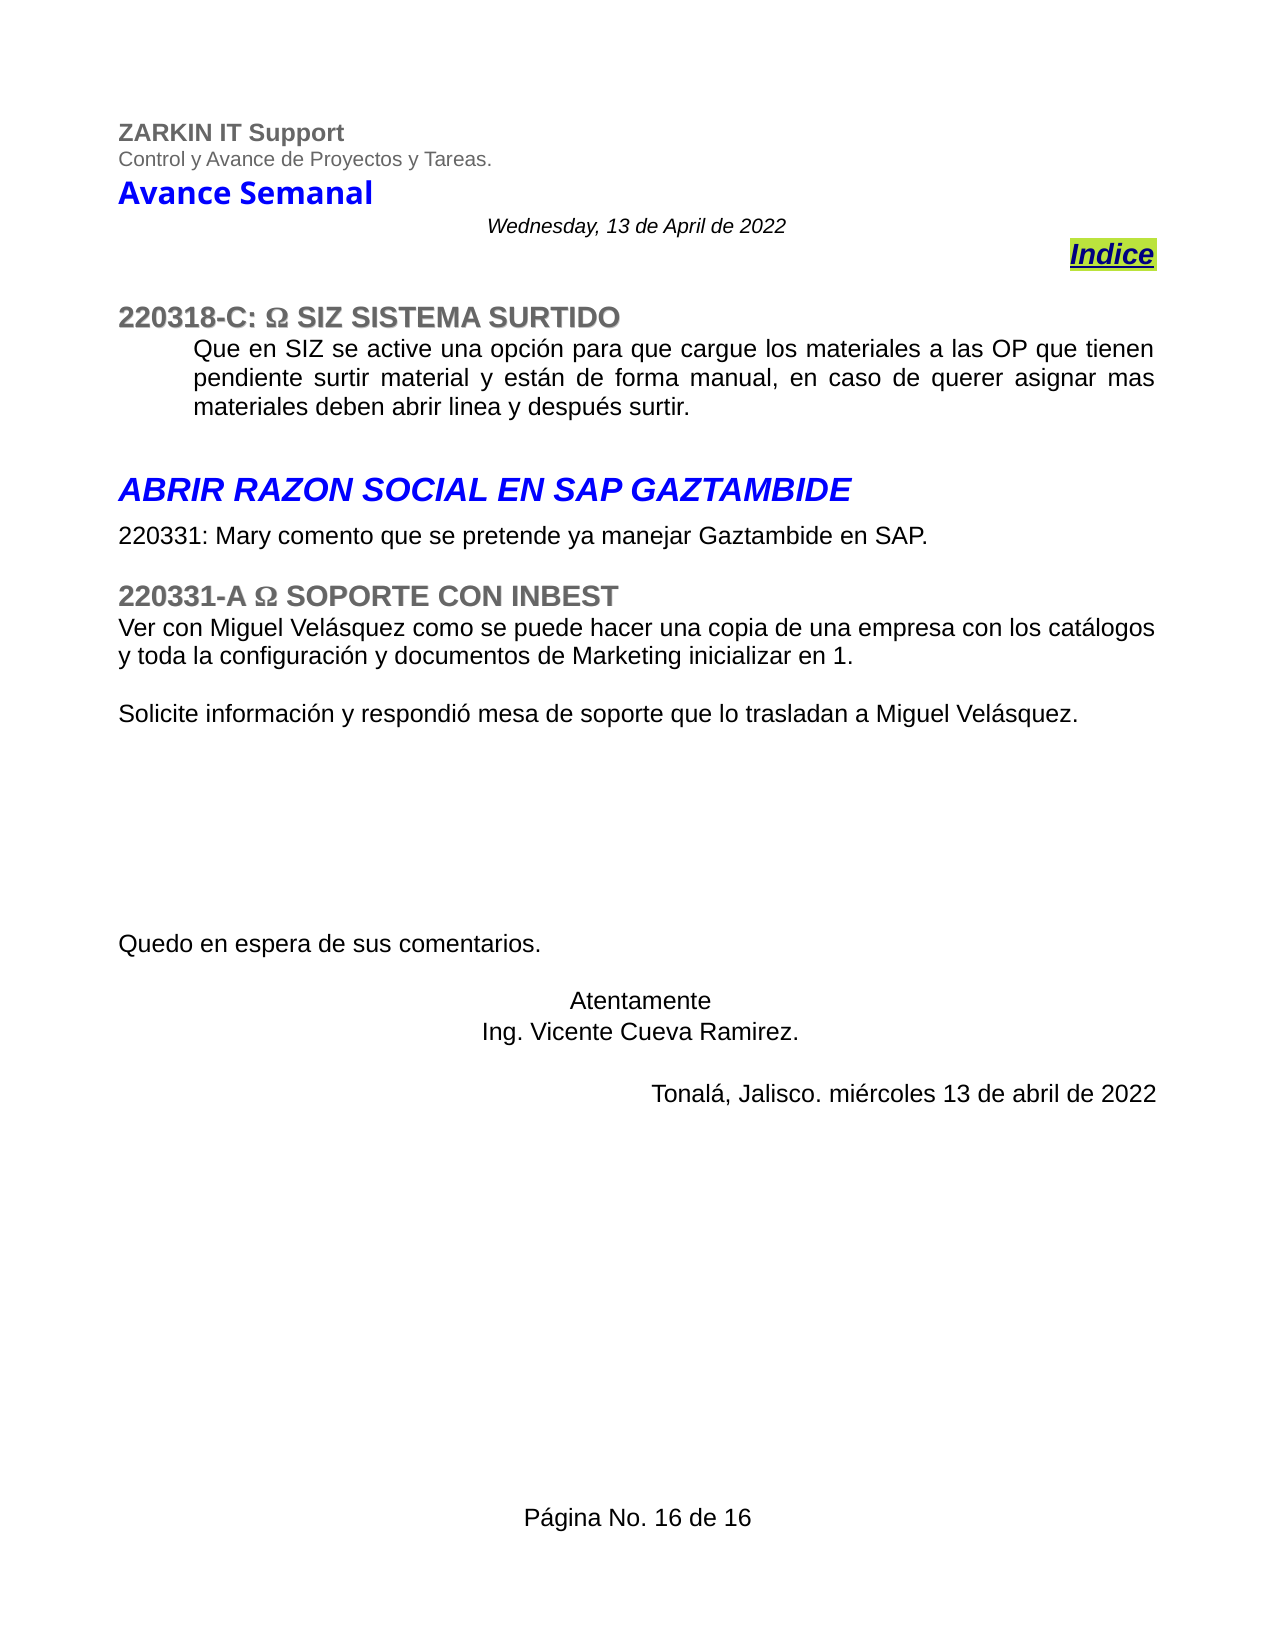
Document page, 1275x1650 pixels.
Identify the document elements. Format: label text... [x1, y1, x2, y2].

list Tonalá, Jalisco. miércoles 13 de abril de 2022 [124, 1079, 1157, 1108]
text Que en SIZ se active una opción para que cargue los materiales a las OP que tienen pendiente surtir material y están de forma manual, en caso de querer asignar mas materiales deben abrir linea y después surtir. [193, 334, 1157, 421]
list Ing. Vicente Cueva Ramirez. [124, 1017, 1157, 1046]
text Ver con Miguel Velásquez como se puede hacer una copia de una empresa con los catálogos y toda la configuración y documentos de Marketing inicializar en 1. [118, 613, 1157, 670]
subtitle 220318-C: Ω SIZ SISTEMA SURTIDO [118, 300, 1157, 334]
text Solicite información y respondió mesa de soporte que lo trasladan a Miguel Velásquez. [118, 699, 1157, 728]
subtitle ABRIR RAZON SOCIAL EN SAP GAZTAMBIDE [118, 470, 1157, 509]
text 220331: Mary comento que se pretende ya manejar Gaztambide en SAP. [118, 521, 1157, 550]
text Quedo en espera de sus comentarios. [118, 929, 1157, 958]
list Atentamente [124, 986, 1157, 1015]
subtitle 220331-A Ω SOPORTE CON INBEST [118, 579, 1157, 613]
